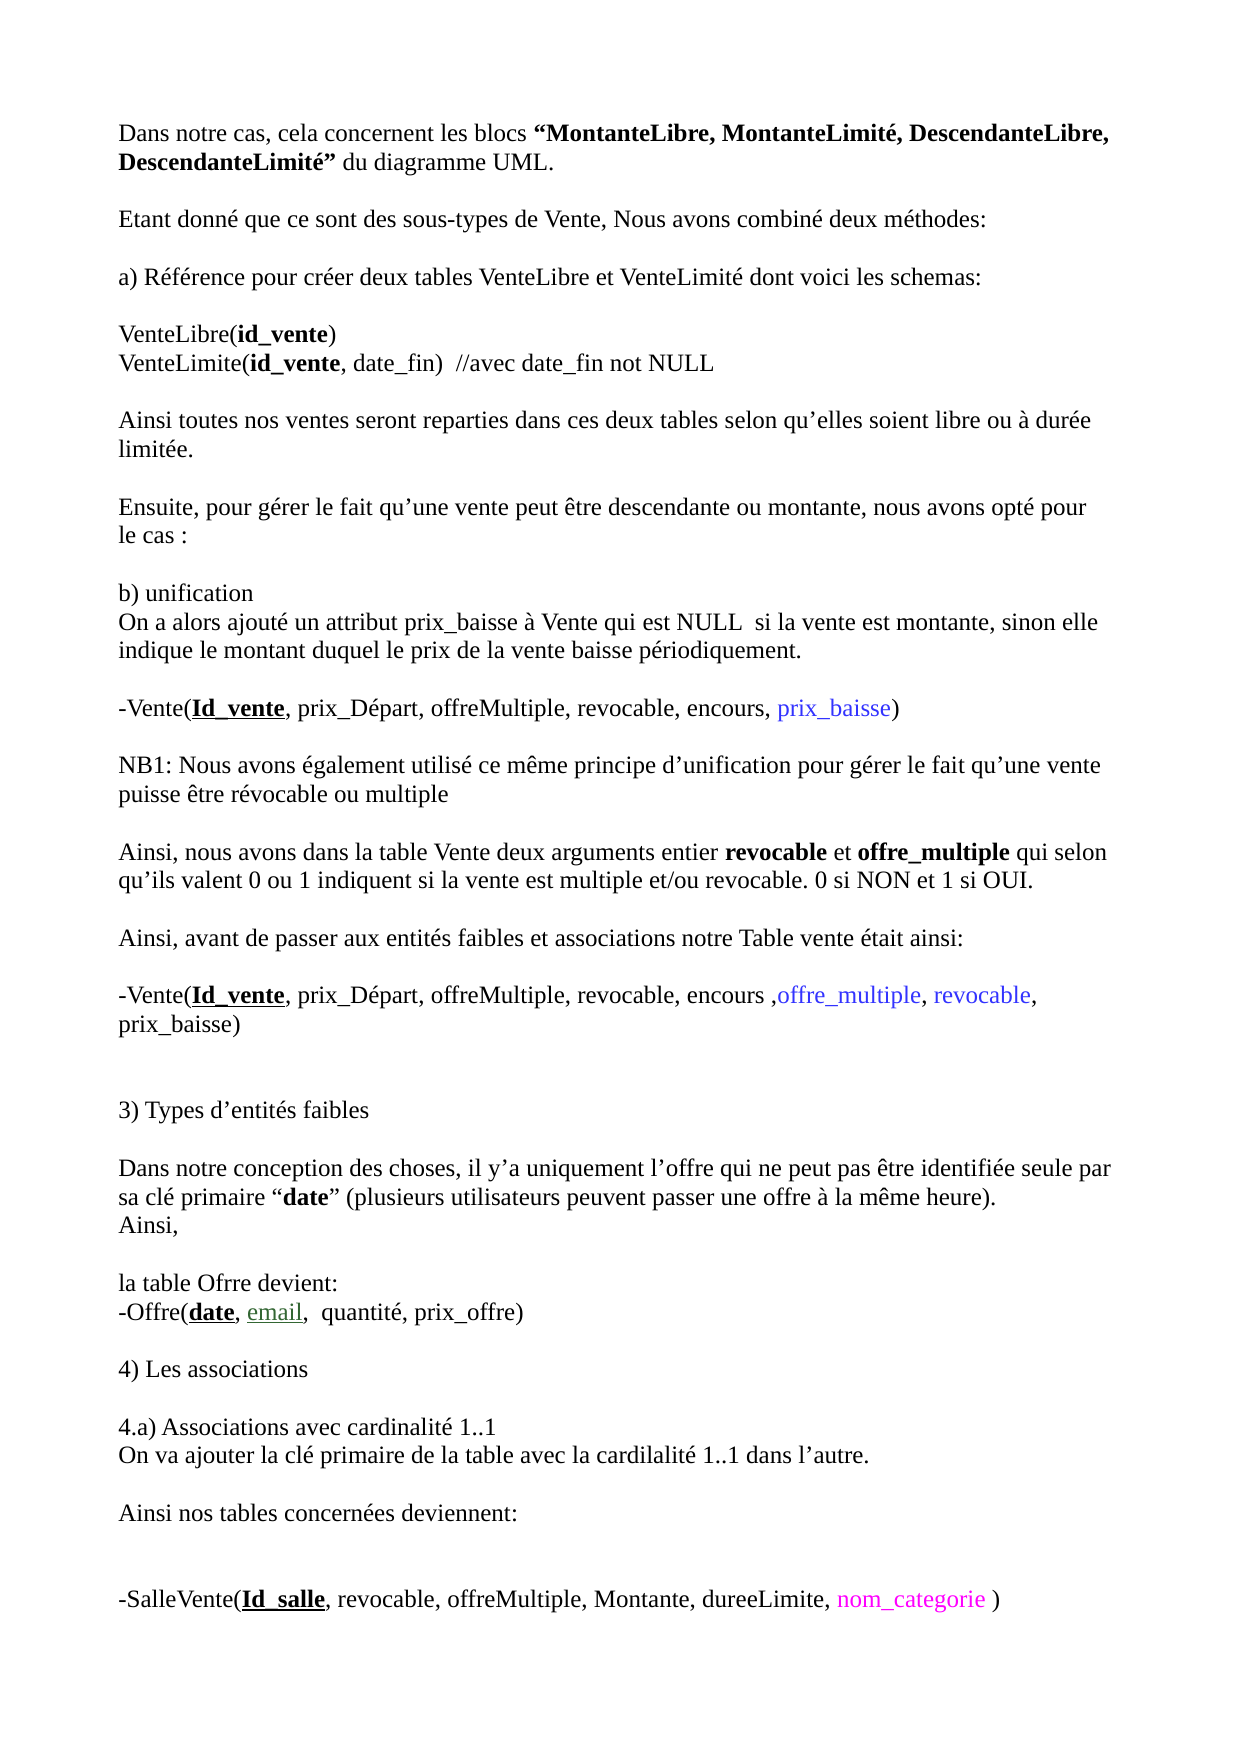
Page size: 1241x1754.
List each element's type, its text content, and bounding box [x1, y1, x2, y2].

text NB1: Nous avons également utilisé ce même principe d’unification pour gérer le fait qu’une vente puisse être révocable ou multiple [118, 751, 1122, 808]
text 4) Les associations [118, 1354, 1122, 1383]
text 4.a) Associations avec cardinalité 1..1 [118, 1412, 1122, 1441]
text VenteLibre(id_vente) [118, 319, 1122, 348]
text VenteLimite(id_vente, date_fin) //avec date_fin not NULL [118, 348, 1122, 377]
text Ainsi toutes nos ventes seront reparties dans ces deux tables selon qu’elles soient libre ou à durée limitée. [118, 406, 1122, 463]
text -SalleVente(Id_salle, revocable, offreMultiple, Montante, dureeLimite, nom_categorie ) [118, 1584, 1122, 1613]
text Ainsi, avant de passer aux entités faibles et associations notre Table vente était ainsi: [118, 923, 1122, 952]
text Dans notre conception des choses, il y’a uniquement l’offre qui ne peut pas être identifiée seule par sa clé primaire “date” (plusieurs utilisateurs peuvent passer une offre à la même heure). [118, 1153, 1122, 1211]
text -Offre(date, email, quantité, prix_offre) [118, 1297, 1122, 1326]
text -Vente(Id_vente, prix_Départ, offreMultiple, revocable, encours ,offre_multiple, revocable, prix_baisse) [118, 981, 1122, 1038]
text -Vente(Id_vente, prix_Départ, offreMultiple, revocable, encours, prix_baisse) [118, 693, 1122, 722]
text Dans notre cas, cela concernent les blocs “MontanteLibre, MontanteLimité, DescendanteLibre, DescendanteLimité” du diagramme UML. [118, 118, 1122, 176]
text a) Référence pour créer deux tables VenteLibre et VenteLimité dont voici les schemas: [118, 262, 1122, 291]
text Ainsi, [118, 1211, 1122, 1239]
text Ainsi nos tables concernées deviennent: [118, 1498, 1122, 1527]
text Etant donné que ce sont des sous-types de Vente, Nous avons combiné deux méthodes: [118, 204, 1122, 233]
text Ainsi, nous avons dans la table Vente deux arguments entier revocable et offre_multiple qui selon qu’ils valent 0 ou 1 indiquent si la vente est multiple et/ou revocable. 0 si NON et 1 si OUI. [118, 837, 1122, 894]
text On a alors ajouté un attribut prix_baisse à Vente qui est NULL si la vente est montante, sinon elle indique le montant duquel le prix de la vente baisse périodiquement. [118, 607, 1122, 664]
text 3) Types d’entités faibles [118, 1096, 1122, 1124]
text On va ajouter la clé primaire de la table avec la cardilalité 1..1 dans l’autre. [118, 1441, 1122, 1469]
text la table Ofrre devient: [118, 1268, 1122, 1297]
text Ensuite, pour gérer le fait qu’une vente peut être descendante ou montante, nous avons opté pour [118, 492, 1122, 521]
text le cas : [118, 521, 1122, 549]
text b) unification [118, 578, 1122, 607]
